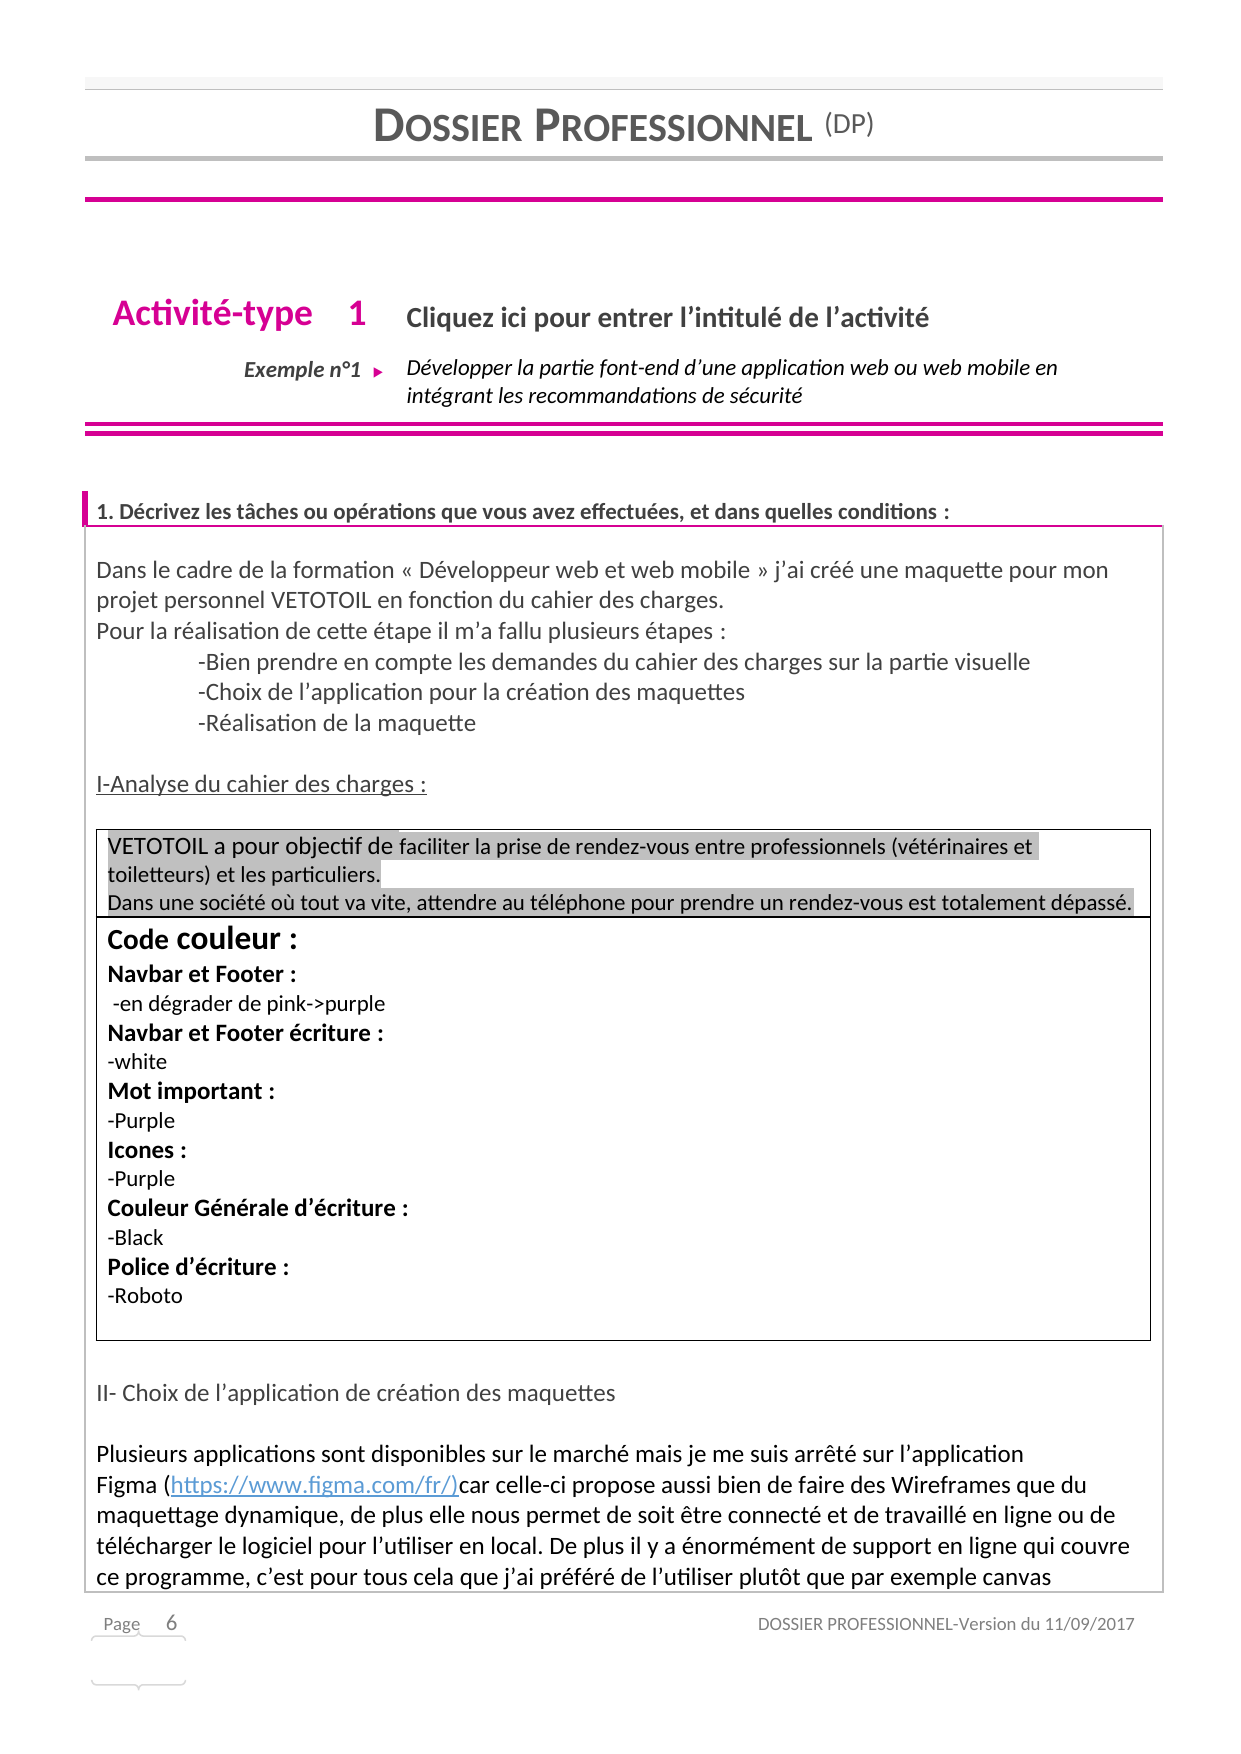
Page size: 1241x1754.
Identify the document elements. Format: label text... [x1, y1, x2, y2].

table_header 1 [336, 283, 395, 334]
table_header Activité-type [85, 283, 336, 334]
table_header VETOTOIL a pour objectif de faciliter la prise de rendez-vous entre professionnels (vétérinaires et toiletteurs) et les particuliers. Dans une société où tout va vite, attendre au téléphone pour prendre un rendez-vous est totalement dépassé. [97, 830, 1150, 916]
table_cell II- Choix de l’application de création des maquettes Plusieurs applications sont disponibles sur le marché mais je me suis arrêté sur l’application Figma (https://www.figma.com/fr/)car celle-ci propose aussi bien de faire des Wireframes que du maquettage dynamique, de plus elle nous permet de soit être connecté et de travaillé en ligne ou de télécharger le logiciel pour l’utiliser en local. De plus il y a énormément de support en ligne qui couvre ce programme, c’est pour tous cela que j’ai préféré de l’utiliser plutôt que par exemple canvas [86, 1341, 1162, 1591]
table_cell 1. Décrivez les tâches ou opérations que vous avez effectuées, et dans quelles conditions : [88, 491, 1163, 525]
table_cell Code couleur : Navbar et Footer : -en dégrader de pink->purple Navbar et Footer écriture : -white Mot important : -Purple Icones : -Purple Couleur Générale d’écriture : -Black Police d’écriture : -Roboto [97, 918, 1150, 1340]
table_header Cliquez ici pour entrer l’intitulé de l’activité [395, 283, 1163, 334]
table_cell [85, 436, 1163, 469]
table_cell [86, 527, 1162, 548]
table_cell Exemple n°1  [85, 335, 395, 422]
table_cell Développer la partie font-end d’une application web ou web mobile en intégrant les recommandations de sécurité [395, 335, 1163, 422]
table_cell [85, 470, 1163, 491]
table_cell Dans le cadre de la formation « Développeur web et web mobile » j’ai créé une maquette pour mon projet personnel VETOTOIL en fonction du cahier des charges. Pour la réalisation de cette étape il m’a fallu plusieurs étapes : -Bien prendre en compte les demandes du cahier des charges sur la partie visuelle -Choix de l’application pour la création des maquettes -Réalisation de la maquette I-Analyse du cahier des charges : [86, 548, 1162, 1341]
table_cell [85, 426, 1163, 431]
